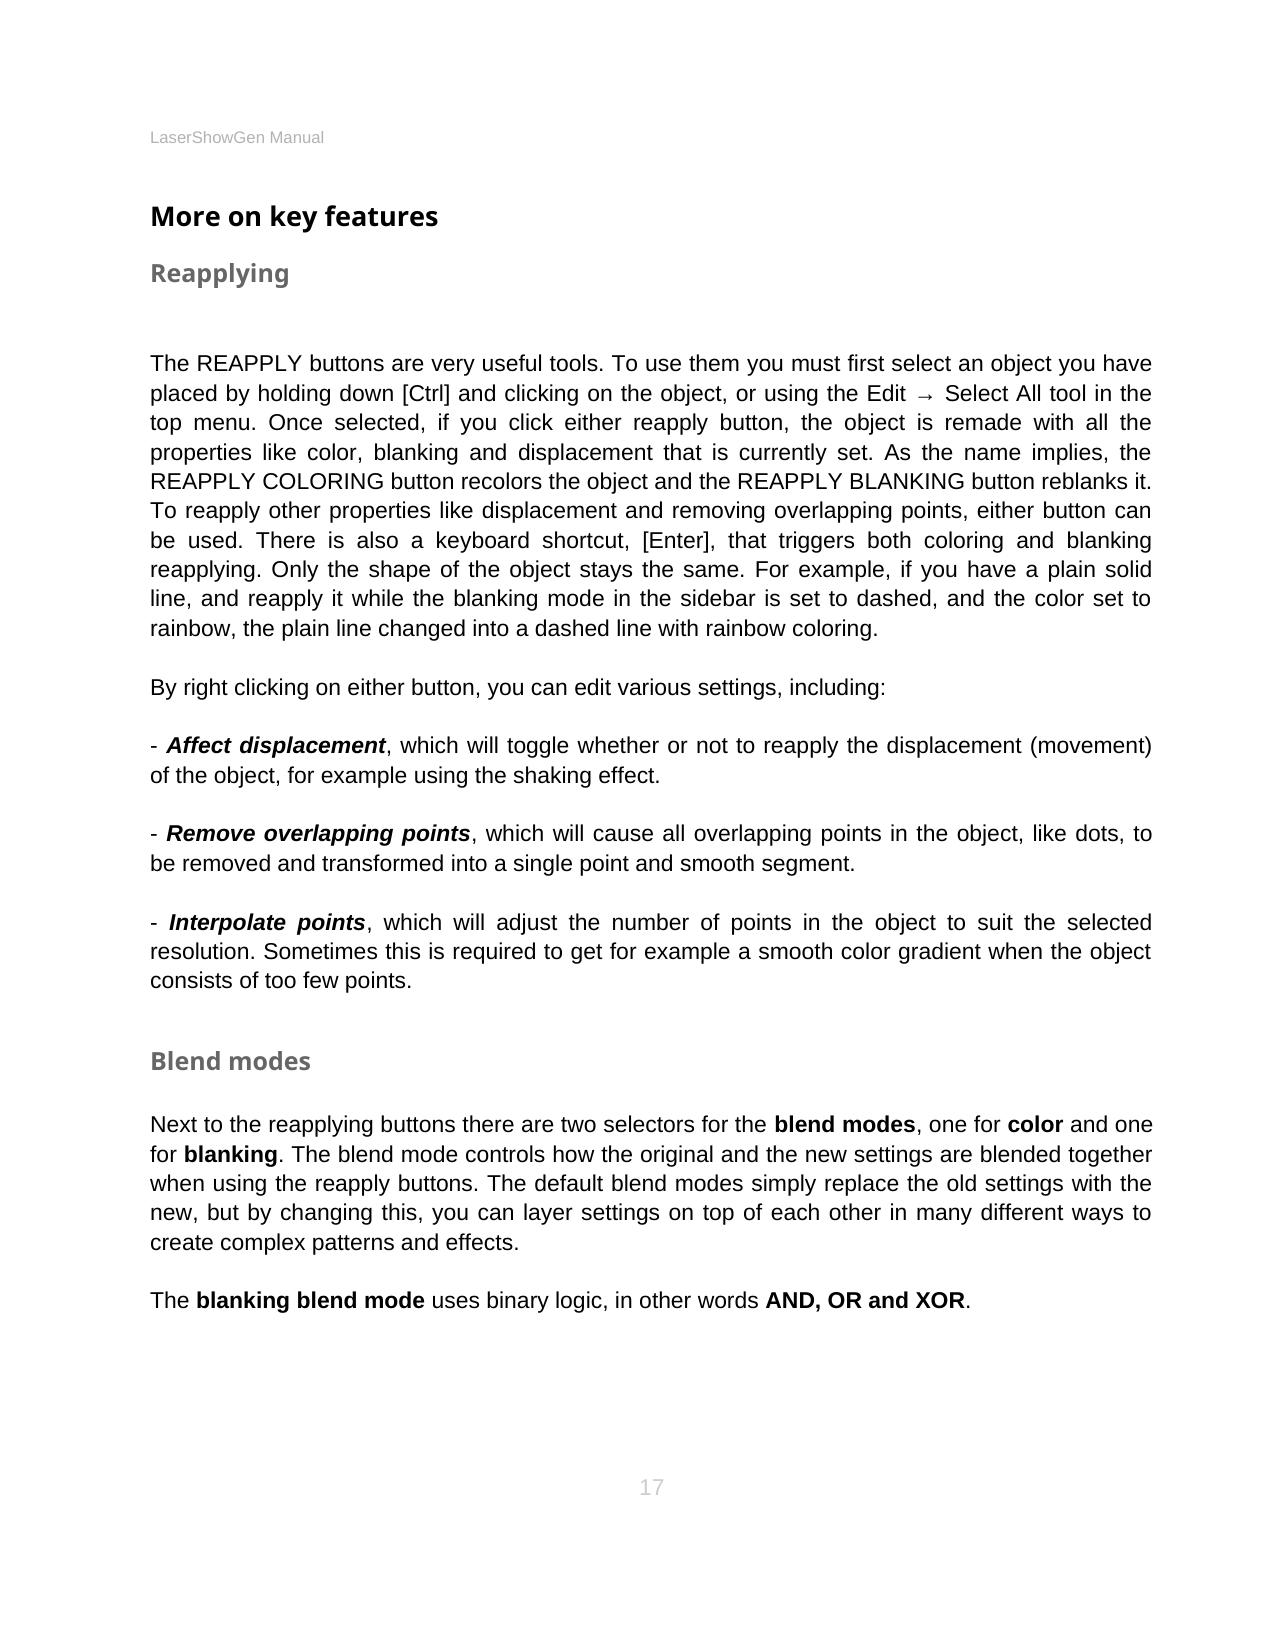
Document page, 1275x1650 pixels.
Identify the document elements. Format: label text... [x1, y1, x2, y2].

text Next to the reapplying buttons there are two selectors for the blend modes, one for color and one for blanking. The blend mode controls how the original and the new settings are blended together when using the reapply buttons. The default blend modes simply replace the old settings with the new, but by changing this, you can layer settings on top of each other in many different ways to create complex patterns and effects. [150, 1112, 1153, 1255]
text - Remove overlapping points, which will cause all overlapping points in the object, like dots, to be removed and transformed into a single point and smooth segment. [150, 821, 1153, 876]
text By right clicking on either button, you can edit various settings, including: [150, 674, 1153, 700]
text - Affect displacement, which will toggle whether or not to reapply the displacement (movement) of the object, for example using the shaking effect. [150, 733, 1153, 788]
text - Interpolate points, which will adjust the number of points in the object to suit the selected resolution. Sometimes this is required to get for example a smooth color gradient when the object consists of too few points. [150, 909, 1153, 994]
text The blanking blend mode uses binary logic, in other words AND, OR and XOR. [150, 1288, 1153, 1314]
subtitle More on key features [150, 197, 1153, 234]
subtitle Reapplying [150, 256, 1153, 290]
subtitle Blend modes [150, 1043, 1153, 1077]
text The REAPPLY buttons are very useful tools. To use them you must first select an object you have placed by holding down [Ctrl] and clicking on the object, or using the Edit → Select All tool in the top menu. Once selected, if you click either reapply button, the object is remade with all the properties like color, blanking and displacement that is currently set. As the name implies, the REAPPLY COLORING button recolors the object and the REAPPLY BLANKING button reblanks it. To reapply other properties like displacement and removing overlapping points, either button can be used. There is also a keyboard shortcut, [Enter], that triggers both coloring and blanking reapplying. Only the shape of the object stays the same. For example, if you have a plain solid line, and reapply it while the blanking mode in the sidebar is set to dashed, and the color set to rainbow, the plain line changed into a dashed line with rainbow coloring. [150, 351, 1153, 641]
